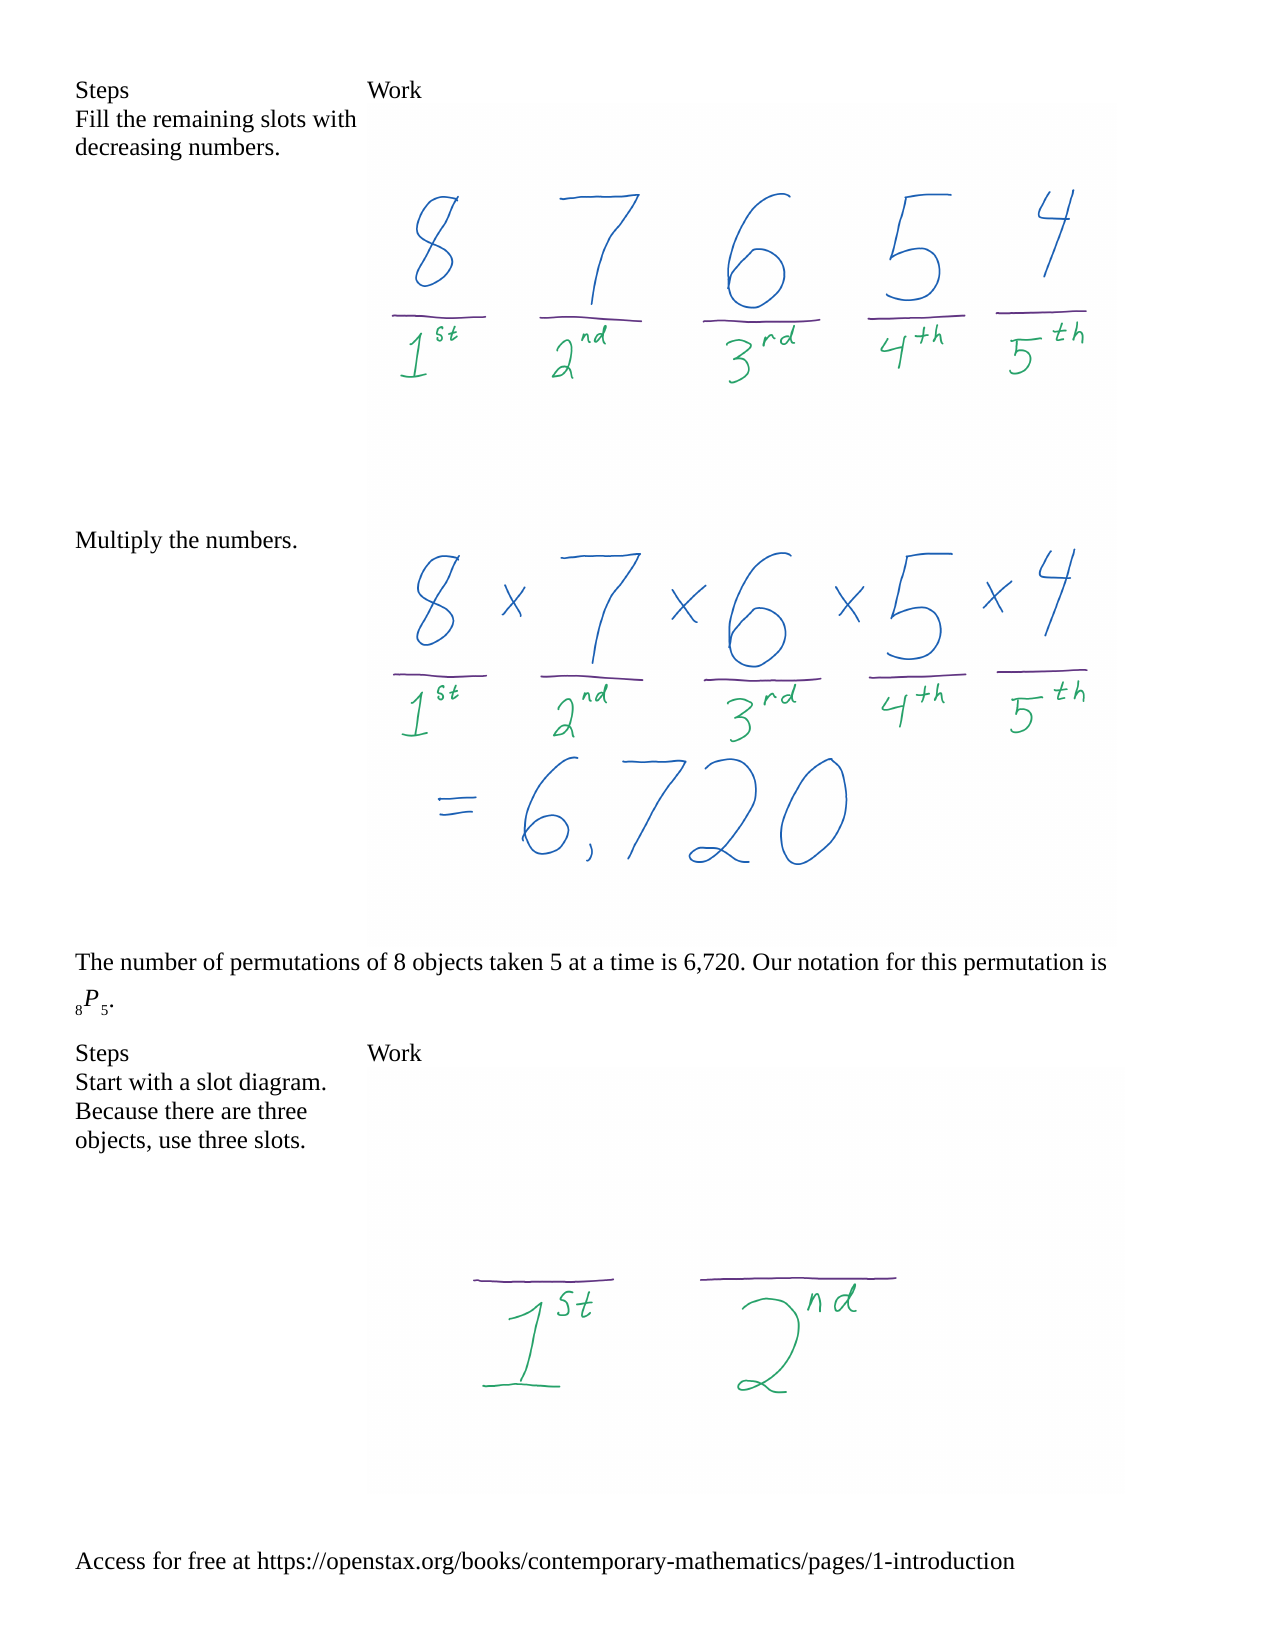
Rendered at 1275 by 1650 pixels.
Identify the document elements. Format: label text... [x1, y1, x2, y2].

table_cell [1117, 525, 1125, 947]
table_header Steps [75, 1039, 367, 1067]
table_cell [1117, 104, 1125, 525]
table_cell Fill the remaining slots with decreasing numbers. [75, 104, 366, 525]
table_cell Multiply the numbers. [75, 525, 366, 947]
text The number of permutations of 8 objects taken 5 at a time is 6,720. Our notation for this permutation is . [75, 947, 1125, 1019]
table_header Steps [75, 75, 367, 104]
table_header Work [367, 1039, 1125, 1067]
picture [366, 1067, 1125, 1494]
picture [366, 103, 1117, 947]
table_cell Start with a slot diagram. Because there are three objects, use three slots. [75, 1067, 366, 1493]
table_header Work [367, 75, 1125, 104]
